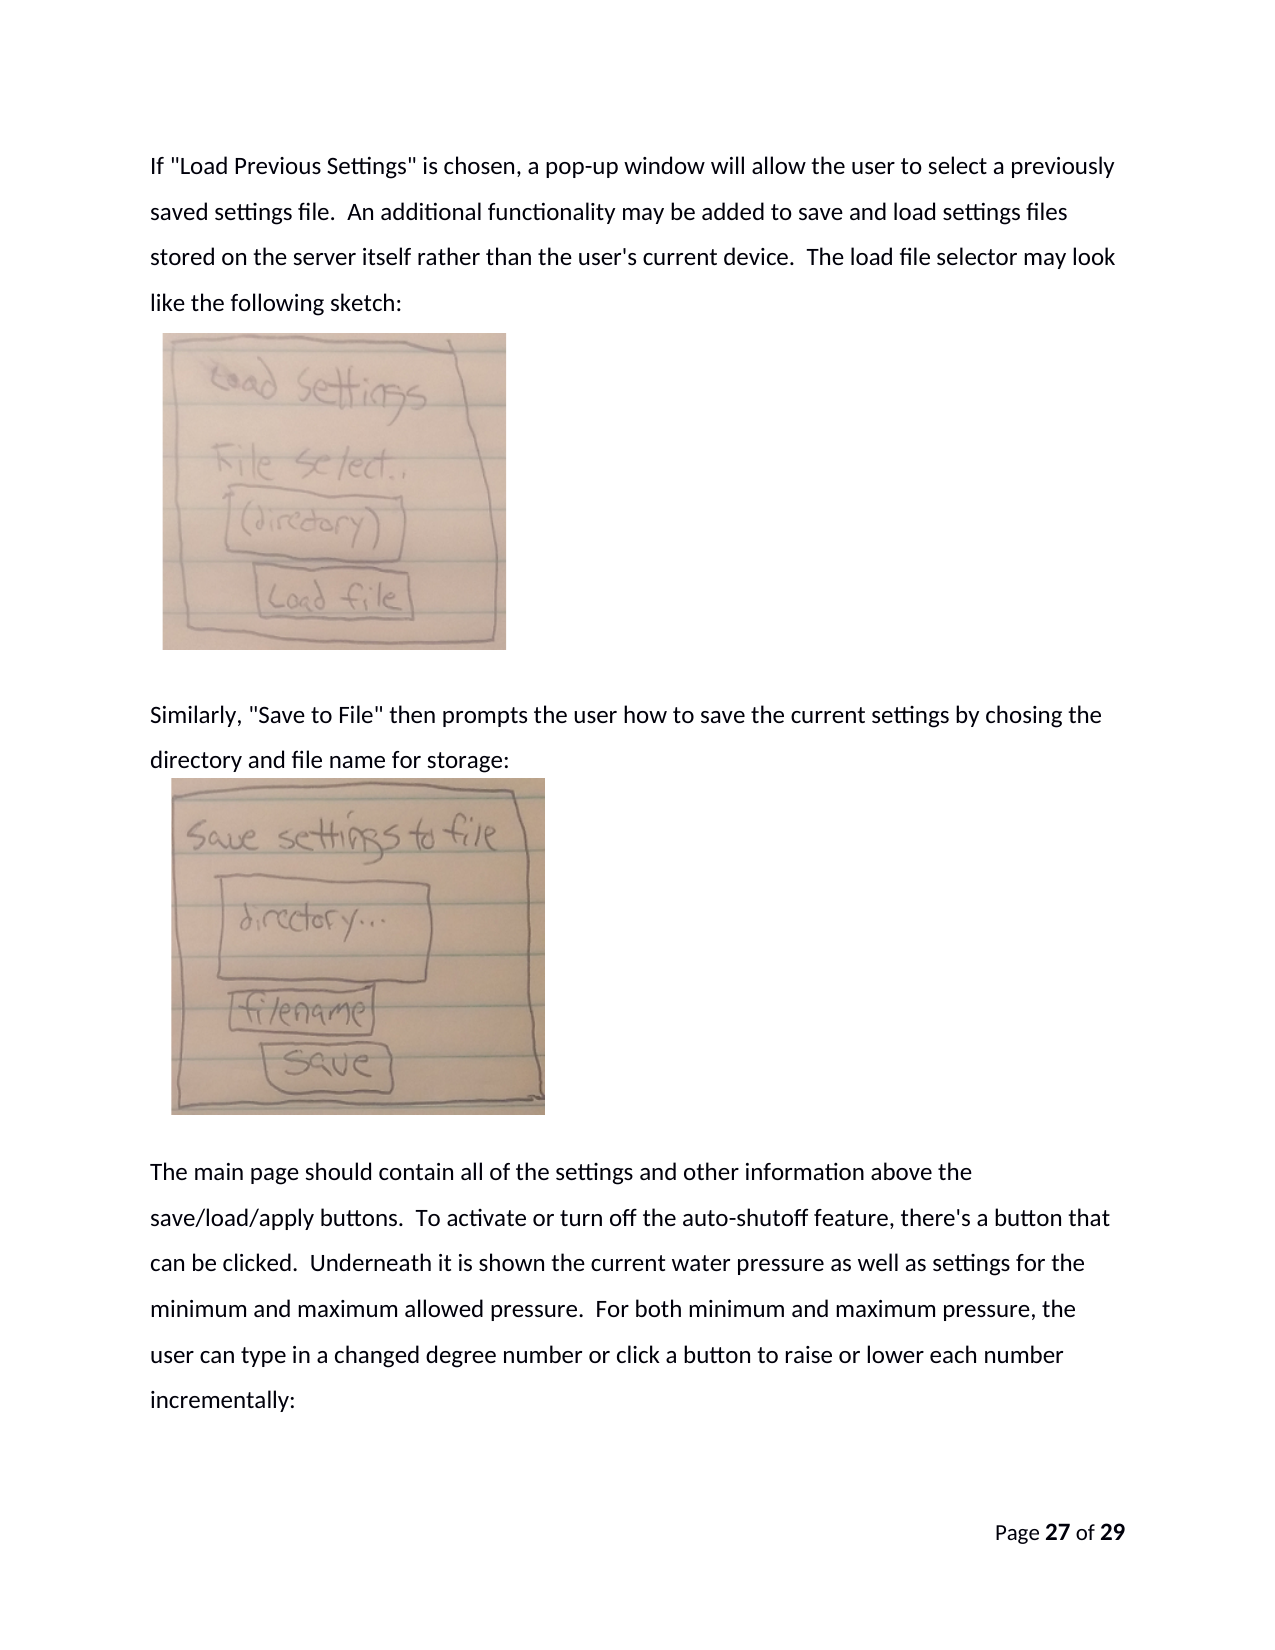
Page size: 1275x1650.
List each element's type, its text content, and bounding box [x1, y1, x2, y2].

text The main page should contain all of the settings and other information above the save/load/apply buttons. To activate or turn off the auto-shutoff feature, there's a button that can be clicked. Underneath it is shown the current water pressure as well as settings for the minimum and maximum allowed pressure. For both minimum and maximum pressure, the user can type in a changed degree number or click a button to raise or lower each number incrementally: [150, 1156, 1125, 1415]
text If "Load Previous Settings" is chosen, a pop-up window will allow the user to select a previously saved settings file. An additional functionality may be added to save and load settings files stored on the server itself rather than the user's current device. The load file selector may look like the following sketch: [150, 150, 1125, 318]
picture [162, 333, 507, 650]
picture [171, 778, 545, 1115]
text Similarly, "Save to File" then prompts the user how to save the current settings by chosing the directory and file name for storage: [150, 699, 1125, 775]
